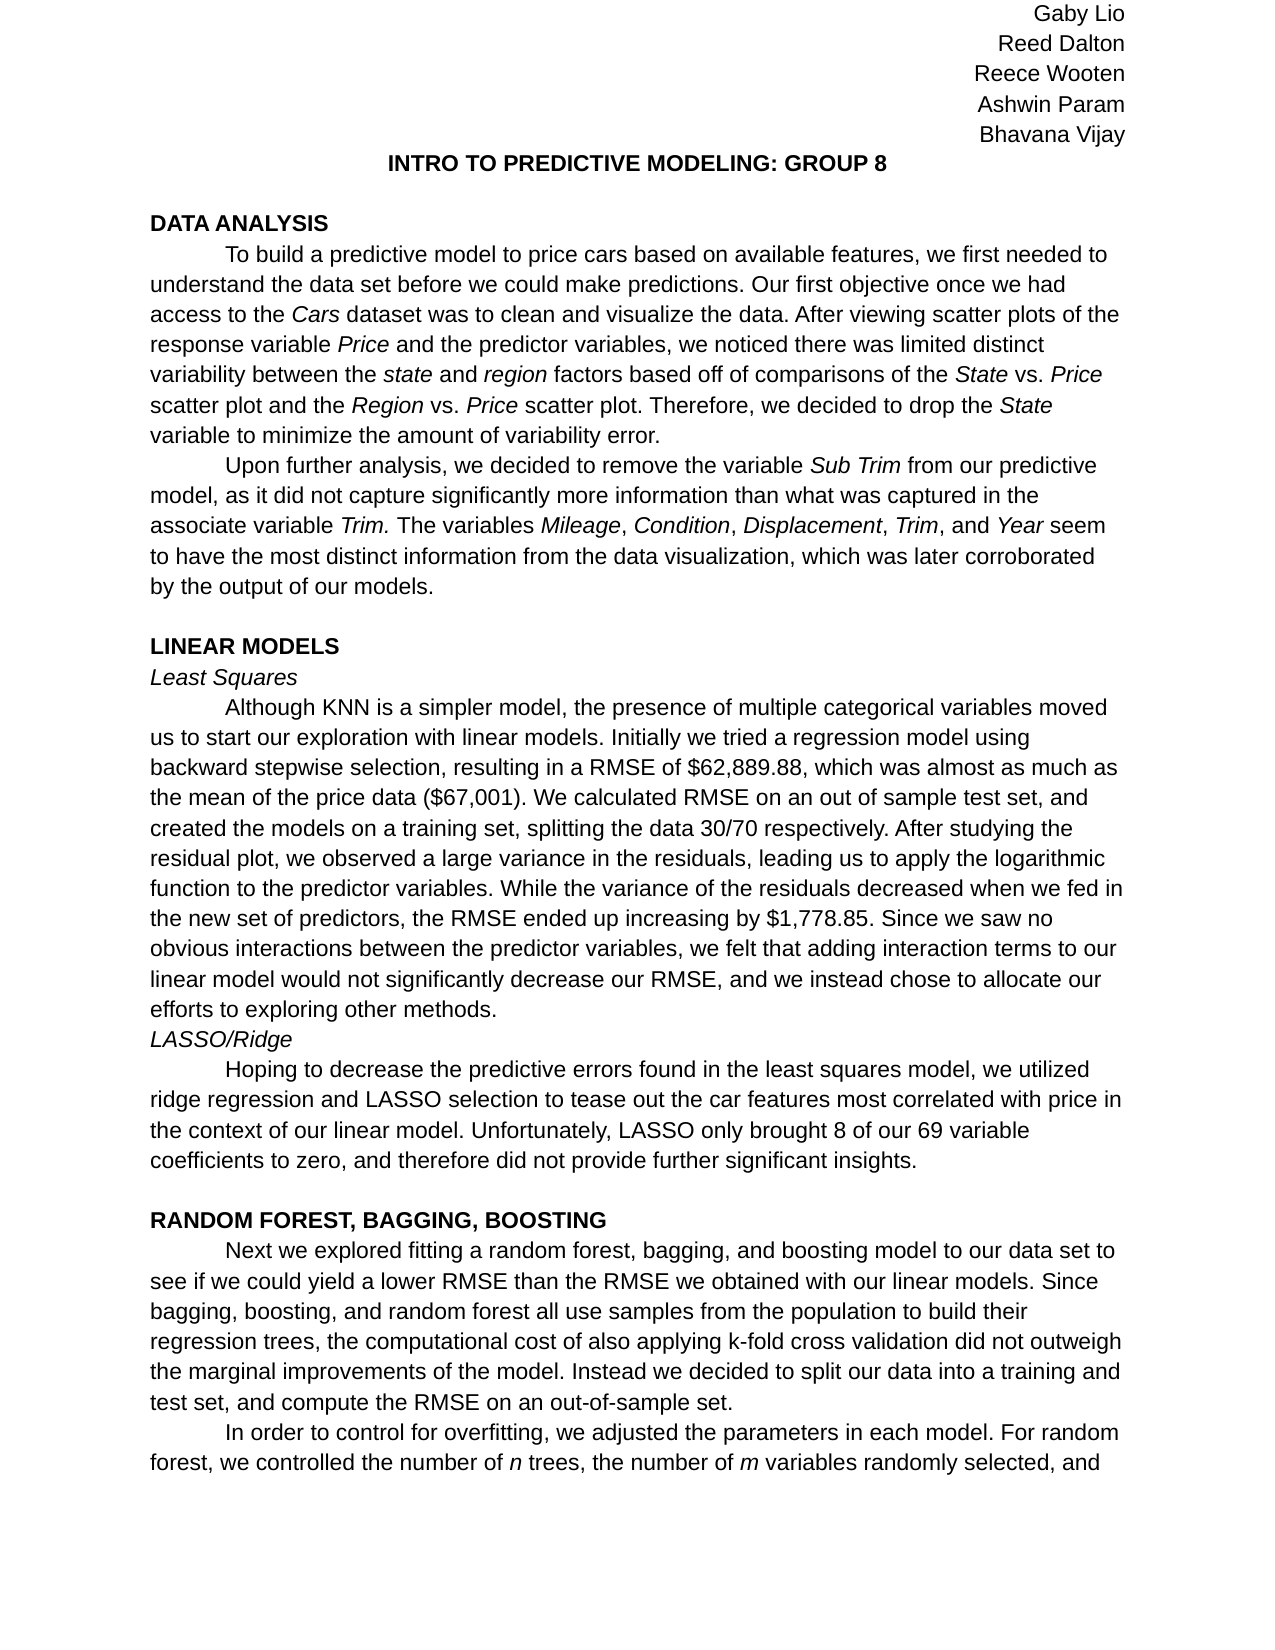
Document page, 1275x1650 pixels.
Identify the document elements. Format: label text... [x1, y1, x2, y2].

text Least Squares [150, 663, 1125, 690]
text Although KNN is a simpler model, the presence of multiple categorical variables moved us to start our exploration with linear models. Initially we tried a regression model using backward stepwise selection, resulting in a RMSE of $62,889.88, which was almost as much as the mean of the price data ($67,001). We calculated RMSE on an out of sample test set, and created the models on a training set, splitting the data 30/70 respectively. After studying the residual plot, we observed a large variance in the residuals, leading us to apply the logarithmic function to the predictor variables. While the variance of the residuals decreased when we fed in the new set of predictors, the RMSE ended up increasing by $1,778.85. Since we saw no obvious interactions between the predictor variables, we felt that adding interaction terms to our linear model would not significantly decrease our RMSE, and we instead chose to allocate our efforts to exploring other methods. [150, 694, 1125, 1022]
text LINEAR MODELS [150, 633, 1125, 660]
text Upon further analysis, we decided to remove the variable Sub Trim from our predictive model, as it did not capture significantly more information than what was captured in the associate variable Trim. The variables Mileage, Condition, Displacement, Trim, and Year seem to have the most distinct information from the data visualization, which was later corroborated by the output of our models. [150, 452, 1125, 599]
text LASSO/Ridge [150, 1026, 1125, 1052]
text DATA ANALYSIS [150, 210, 1125, 237]
text RANDOM FOREST, BAGGING, BOOSTING [150, 1207, 1125, 1234]
text Hoping to decrease the predictive errors found in the least squares model, we utilized ridge regression and LASSO selection to tease out the car features most correlated with price in the context of our linear model. Unfortunately, LASSO only brought 8 of our 69 variable coefficients to zero, and therefore did not provide further significant insights. [150, 1056, 1125, 1173]
text To build a predictive model to price cars based on available features, we first needed to understand the data set before we could make predictions. Our first objective once we had access to the Cars dataset was to clean and visualize the data. After viewing scatter plots of the response variable Price and the predictor variables, we noticed there was limited distinct variability between the state and region factors based off of comparisons of the State vs. Price scatter plot and the Region vs. Price scatter plot. Therefore, we decided to drop the State variable to minimize the amount of variability error. [150, 241, 1125, 448]
text Next we explored fitting a random forest, bagging, and boosting model to our data set to see if we could yield a lower RMSE than the RMSE we obtained with our linear models. Since bagging, boosting, and random forest all use samples from the population to build their regression trees, the computational cost of also applying k-fold cross validation did not outweigh the marginal improvements of the model. Instead we decided to split our data into a training and test set, and compute the RMSE on an out-of-sample set. [150, 1237, 1125, 1415]
text INTRO TO PREDICTIVE MODELING: GROUP 8 [150, 150, 1125, 176]
text In order to control for overfitting, we adjusted the parameters in each model. For random forest, we controlled the number of n trees, the number of m variables randomly selected, and [150, 1419, 1125, 1475]
